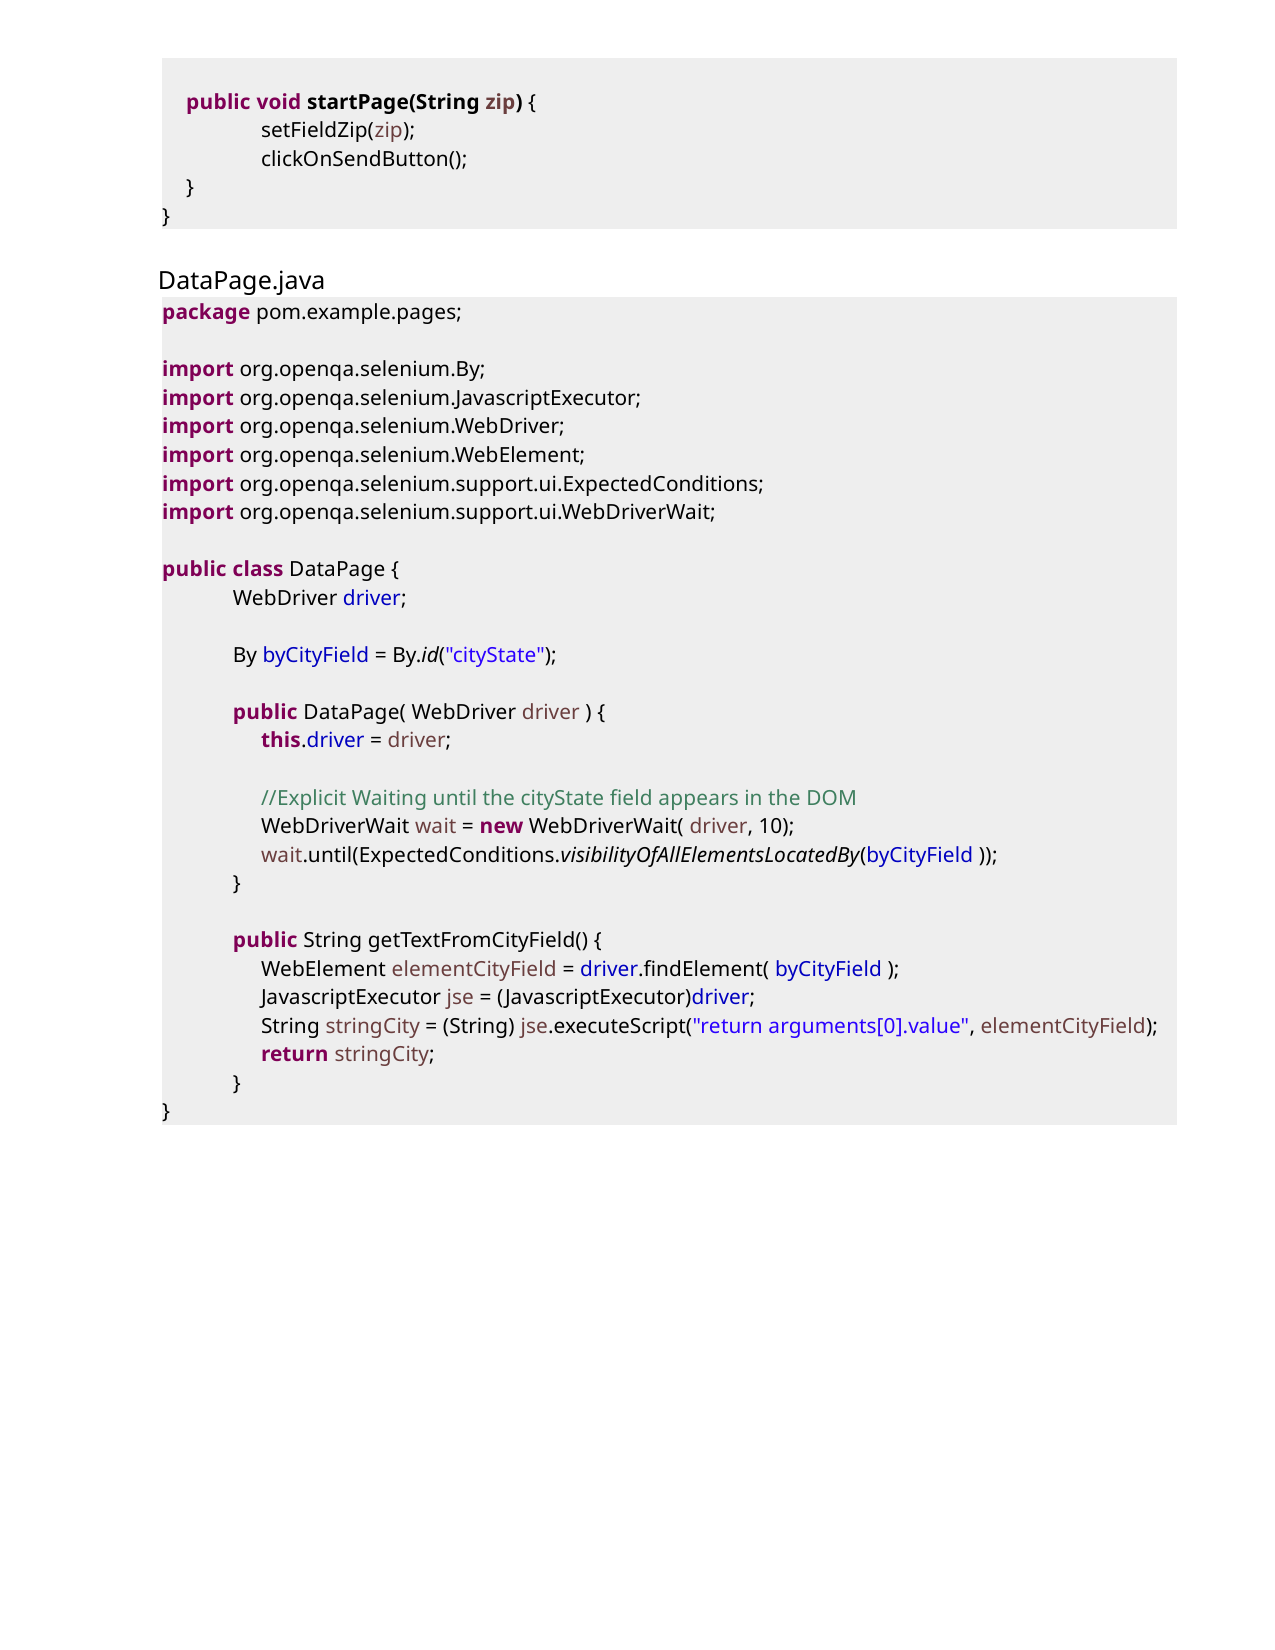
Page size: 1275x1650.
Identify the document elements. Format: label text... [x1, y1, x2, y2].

text DataPage.java [158, 263, 1177, 297]
text setFieldZip(zip); [162, 115, 1177, 144]
text By byCityField = By.id("cityState"); [162, 640, 1177, 668]
text wait.until(ExpectedConditions.visibilityOfAllElementsLocatedBy(byCityField )); [162, 839, 1177, 868]
text public void startPage(String zip) { [162, 87, 1177, 115]
text WebElement elementCityField = driver.findElement( byCityField ); [162, 954, 1177, 982]
text } [162, 1068, 1177, 1096]
text WebDriver driver; [162, 583, 1177, 611]
text WebDriverWait wait = new WebDriverWait( driver, 10); [162, 811, 1177, 839]
text JavascriptExecutor jse = (JavascriptExecutor)driver; [162, 982, 1177, 1011]
text String stringCity = (String) jse.executeScript("return arguments[0].value", elementCityField); [162, 1011, 1177, 1039]
text import org.openqa.selenium.support.ui.WebDriverWait; [162, 497, 1177, 526]
text clickOnSendButton(); [162, 144, 1177, 172]
text import org.openqa.selenium.WebDriver; [162, 411, 1177, 440]
text package pom.example.pages; [162, 297, 1177, 326]
text public DataPage( WebDriver driver ) { [162, 697, 1177, 725]
text } [162, 868, 1177, 897]
text } [162, 172, 1177, 201]
text public class DataPage { [162, 554, 1177, 583]
text return stringCity; [162, 1039, 1177, 1068]
text } [162, 1096, 1177, 1125]
text } [162, 201, 1177, 229]
text this.driver = driver; [162, 725, 1177, 754]
text import org.openqa.selenium.support.ui.ExpectedConditions; [162, 468, 1177, 497]
text import org.openqa.selenium.WebElement; [162, 440, 1177, 468]
text //Explicit Waiting until the cityState field appears in the DOM [162, 782, 1177, 811]
text public String getTextFromCityField() { [162, 925, 1177, 954]
text import org.openqa.selenium.JavascriptExecutor; [162, 383, 1177, 411]
text import org.openqa.selenium.By; [162, 354, 1177, 383]
